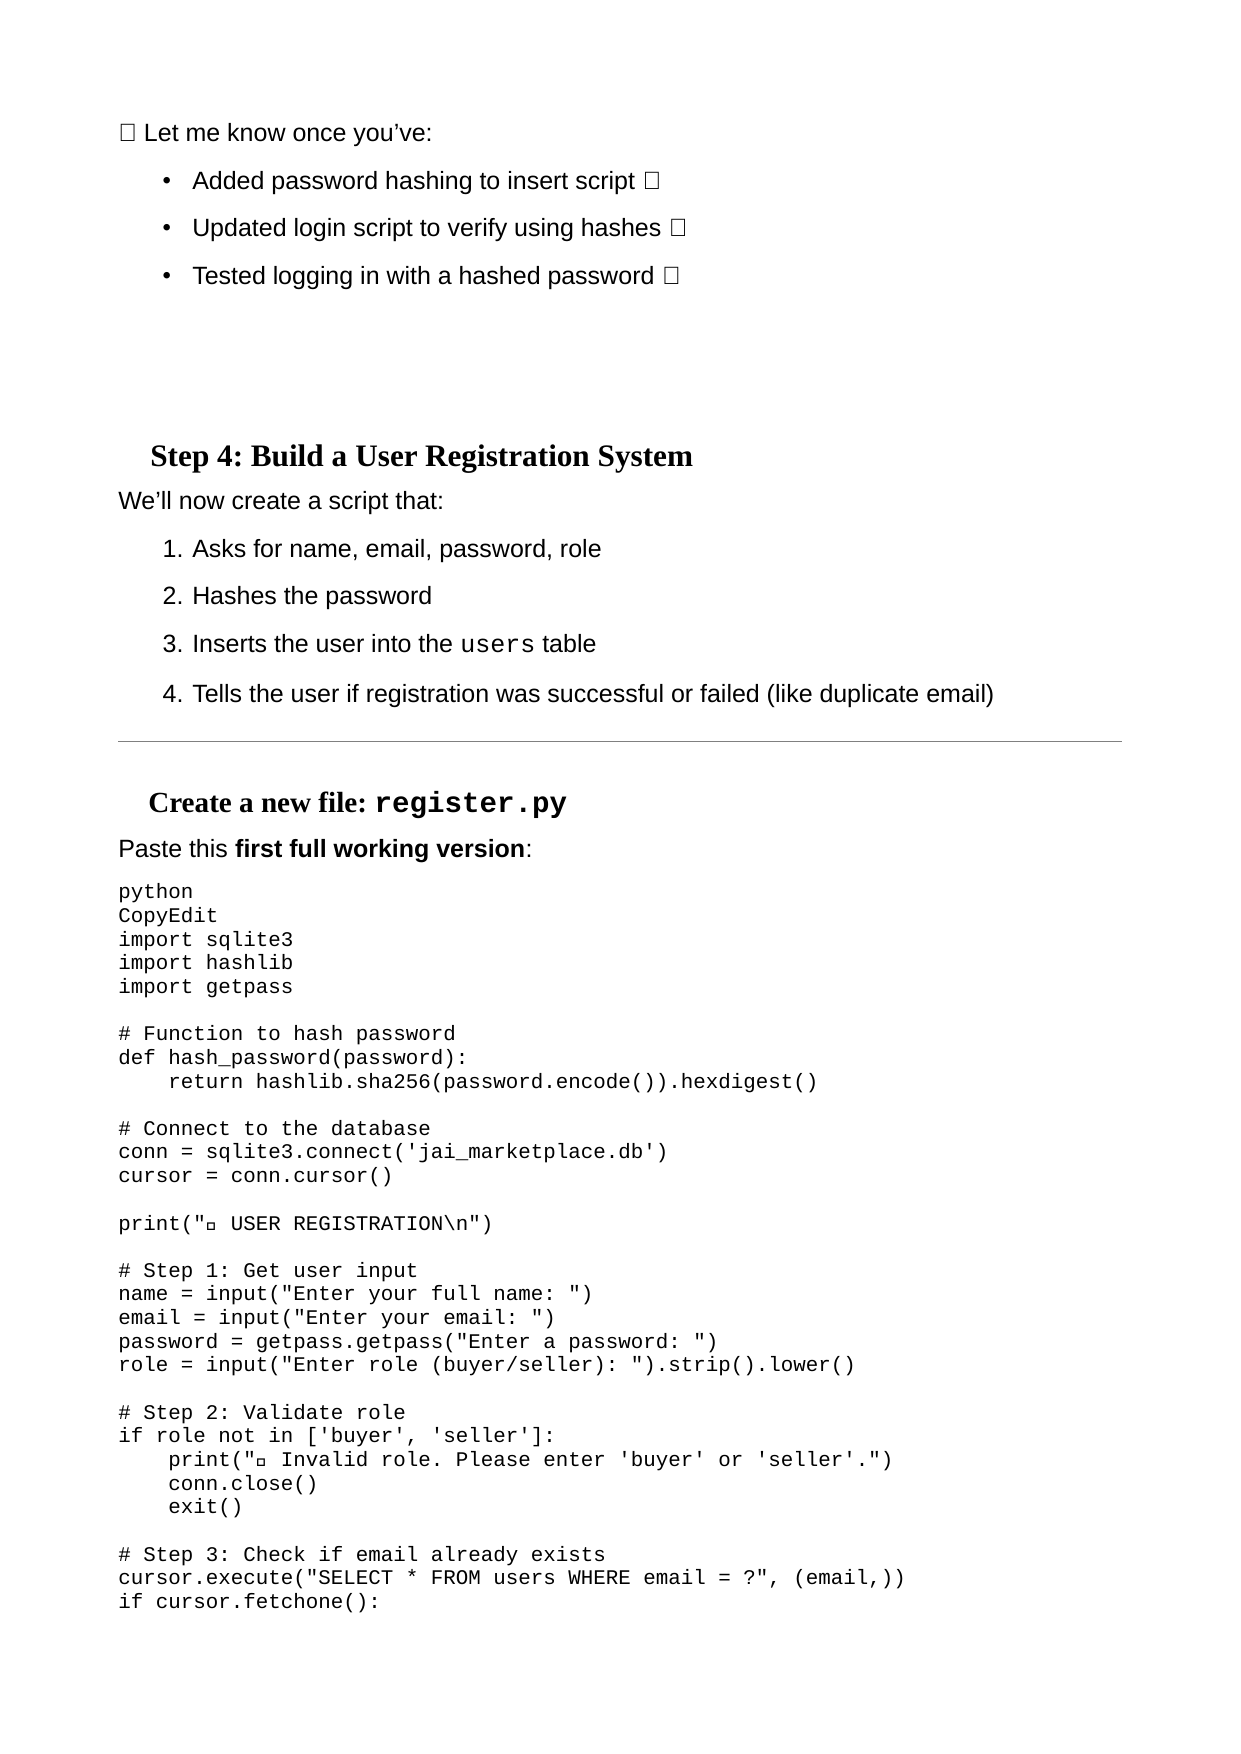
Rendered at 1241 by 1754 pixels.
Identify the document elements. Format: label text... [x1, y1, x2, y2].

text if cursor.fetchone(): [118, 1591, 1122, 1614]
text conn.close() [118, 1473, 1122, 1496]
text def hash_password(password): [118, 1047, 1122, 1071]
text python [118, 881, 1122, 905]
text import getpass [118, 976, 1122, 1000]
text Paste this first full working version: [118, 834, 1122, 863]
text We’ll now create a script that: [118, 486, 1122, 515]
text cursor.execute("SELECT * FROM users WHERE email = ?", (email,)) [118, 1567, 1122, 1591]
text # Step 1: Get user input [118, 1260, 1122, 1283]
list Hashes the password [162, 581, 1122, 610]
text exit() [118, 1496, 1122, 1520]
subtitle ✅ Step 4: Build a User Registration System [118, 437, 1122, 473]
list Updated login script to verify using hashes ✅ [162, 213, 1122, 242]
text # Step 3: Check if email already exists [118, 1543, 1122, 1567]
text return hashlib.sha256(password.encode()).hexdigest() [118, 1071, 1122, 1094]
text password = getpass.getpass("Enter a password: ") [118, 1331, 1122, 1354]
text print("❌ Invalid role. Please enter 'buyer' or 'seller'.") [118, 1449, 1122, 1473]
text name = input("Enter your full name: ") [118, 1283, 1122, 1307]
text conn = sqlite3.connect('jai_marketplace.db') [118, 1142, 1122, 1165]
list Added password hashing to insert script ✅ [162, 166, 1122, 194]
text # Connect to the database [118, 1118, 1122, 1142]
list Tested logging in with a hashed password ✅ [162, 261, 1122, 290]
text # Step 2: Validate role [118, 1402, 1122, 1425]
list Asks for name, email, password, role [162, 533, 1122, 562]
list Tells the user if registration was successful or failed (like duplicate email) [162, 679, 1122, 708]
text import hashlib [118, 952, 1122, 976]
text email = input("Enter your email: ") [118, 1307, 1122, 1331]
text role = input("Enter role (buyer/seller): ").strip().lower() [118, 1354, 1122, 1378]
text print("🔐 USER REGISTRATION\n") [118, 1212, 1122, 1236]
text import sqlite3 [118, 929, 1122, 952]
text cursor = conn.cursor() [118, 1165, 1122, 1189]
list Inserts the user into the users table [162, 629, 1122, 660]
text if role not in ['buyer', 'seller']: [118, 1425, 1122, 1449]
subtitle 📄 Create a new file: register.py [118, 785, 1122, 821]
text CopyEdit [118, 905, 1122, 929]
text ✅ Let me know once you’ve: [118, 118, 1122, 147]
text # Function to hash password [118, 1023, 1122, 1047]
